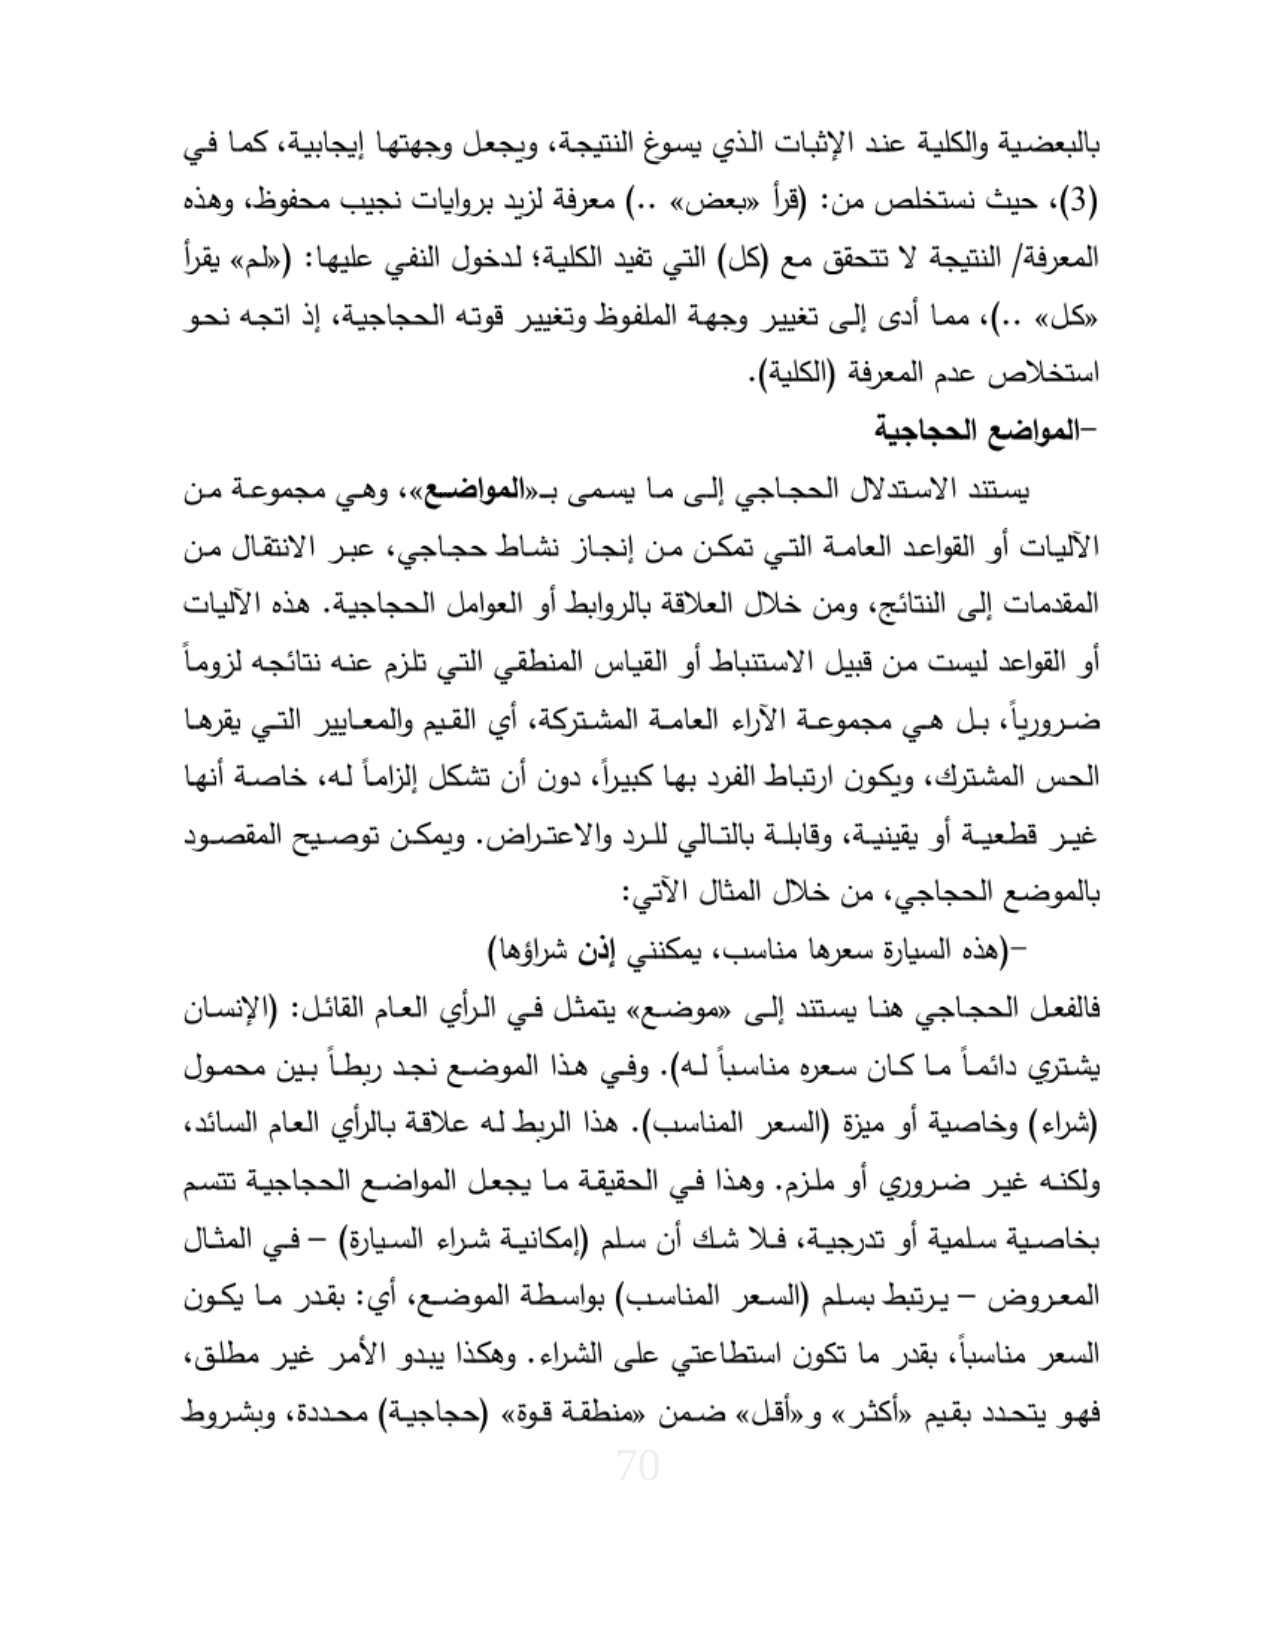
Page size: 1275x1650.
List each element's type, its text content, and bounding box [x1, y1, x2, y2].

text 70 [118, 1438, 1157, 1490]
picture [118, 118, 1158, 1438]
